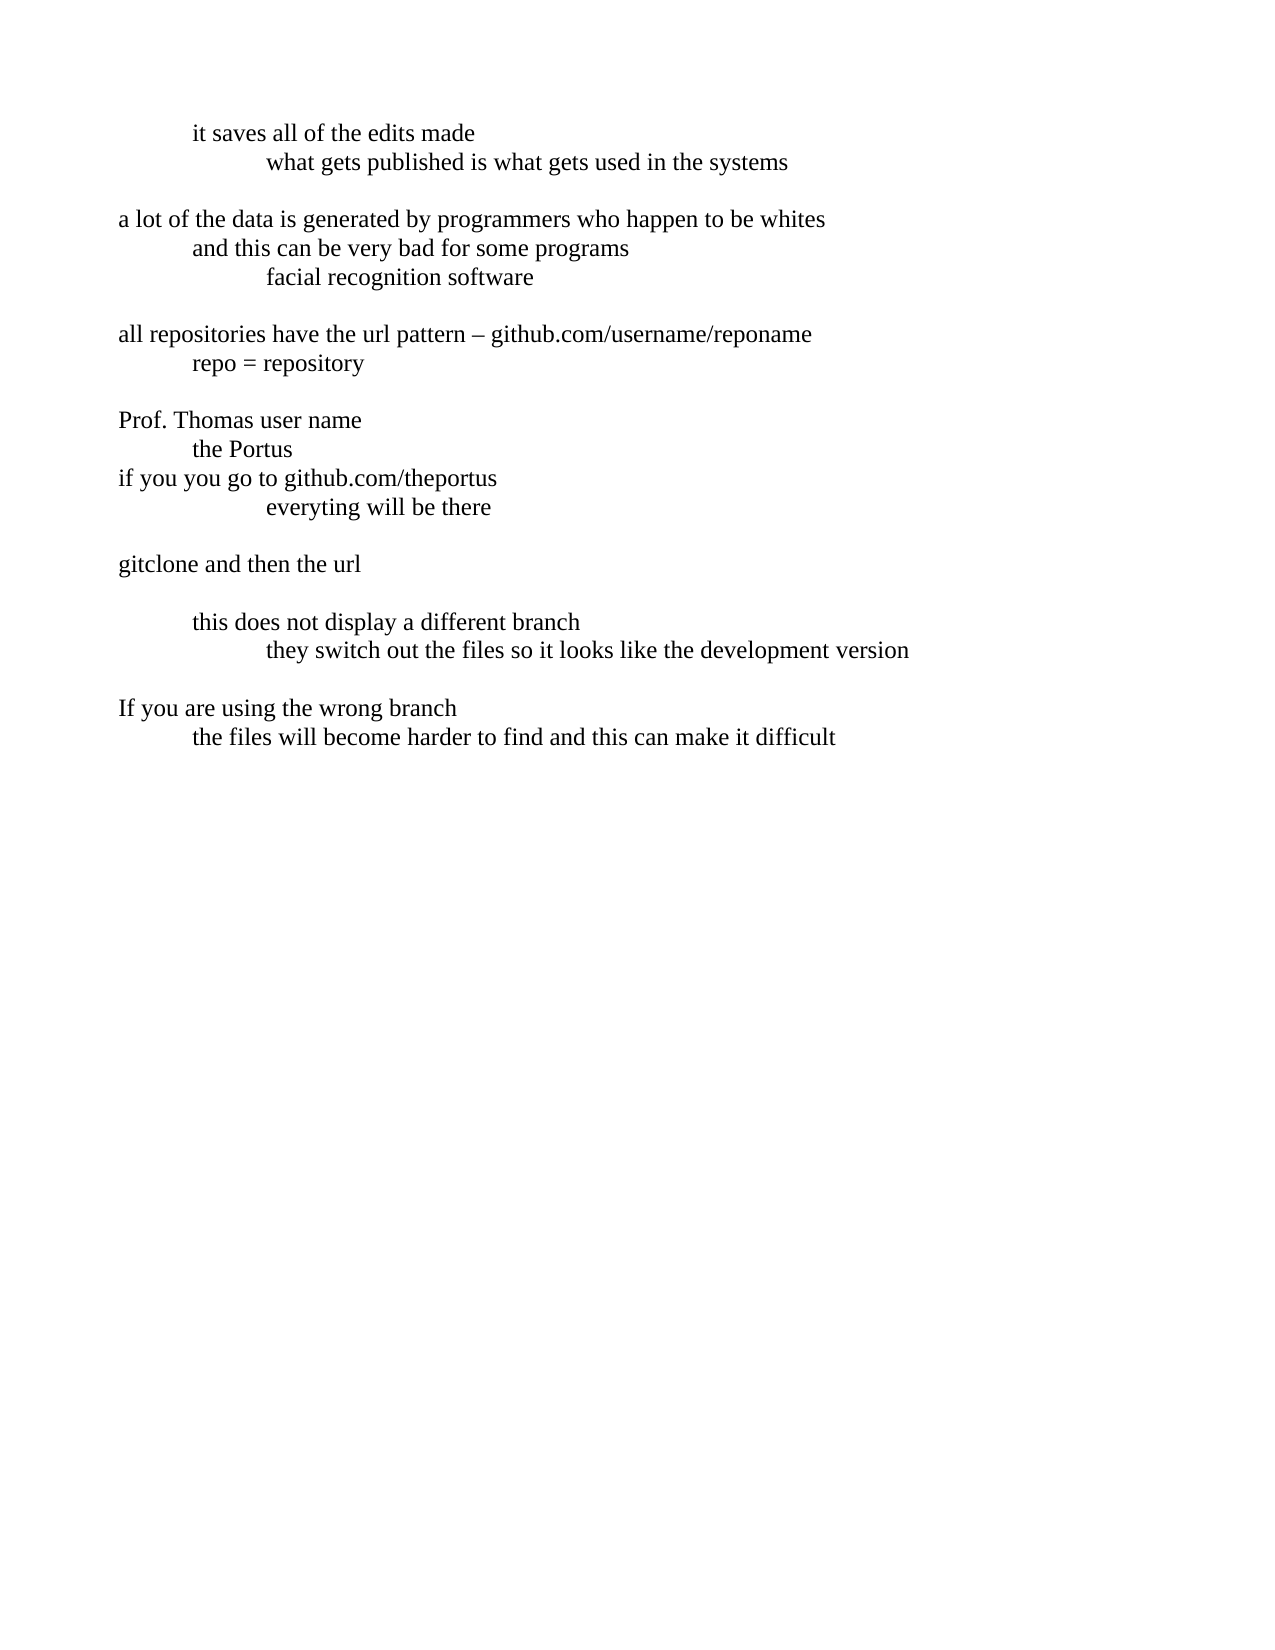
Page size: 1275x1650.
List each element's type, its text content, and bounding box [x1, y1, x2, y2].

text it saves all of the edits made [118, 118, 1157, 147]
text a lot of the data is generated by programmers who happen to be whites [118, 204, 1157, 233]
text all repositories have the url pattern – github.com/username/reponame [118, 319, 1157, 348]
text they switch out the files so it looks like the development version [118, 636, 1157, 664]
text Prof. Thomas user name [118, 406, 1157, 434]
text the Portus [118, 434, 1157, 463]
text everyting will be there [118, 492, 1157, 521]
text the files will become harder to find and this can make it difficult [118, 722, 1157, 751]
text what gets published is what gets used in the systems [118, 147, 1157, 176]
text repo = repository [118, 348, 1157, 377]
text this does not display a different branch [118, 607, 1157, 636]
text facial recognition software [118, 262, 1157, 291]
text and this can be very bad for some programs [118, 233, 1157, 262]
text gitclone and then the url [118, 549, 1157, 578]
text If you are using the wrong branch [118, 693, 1157, 722]
text if you you go to github.com/theportus [118, 463, 1157, 492]
